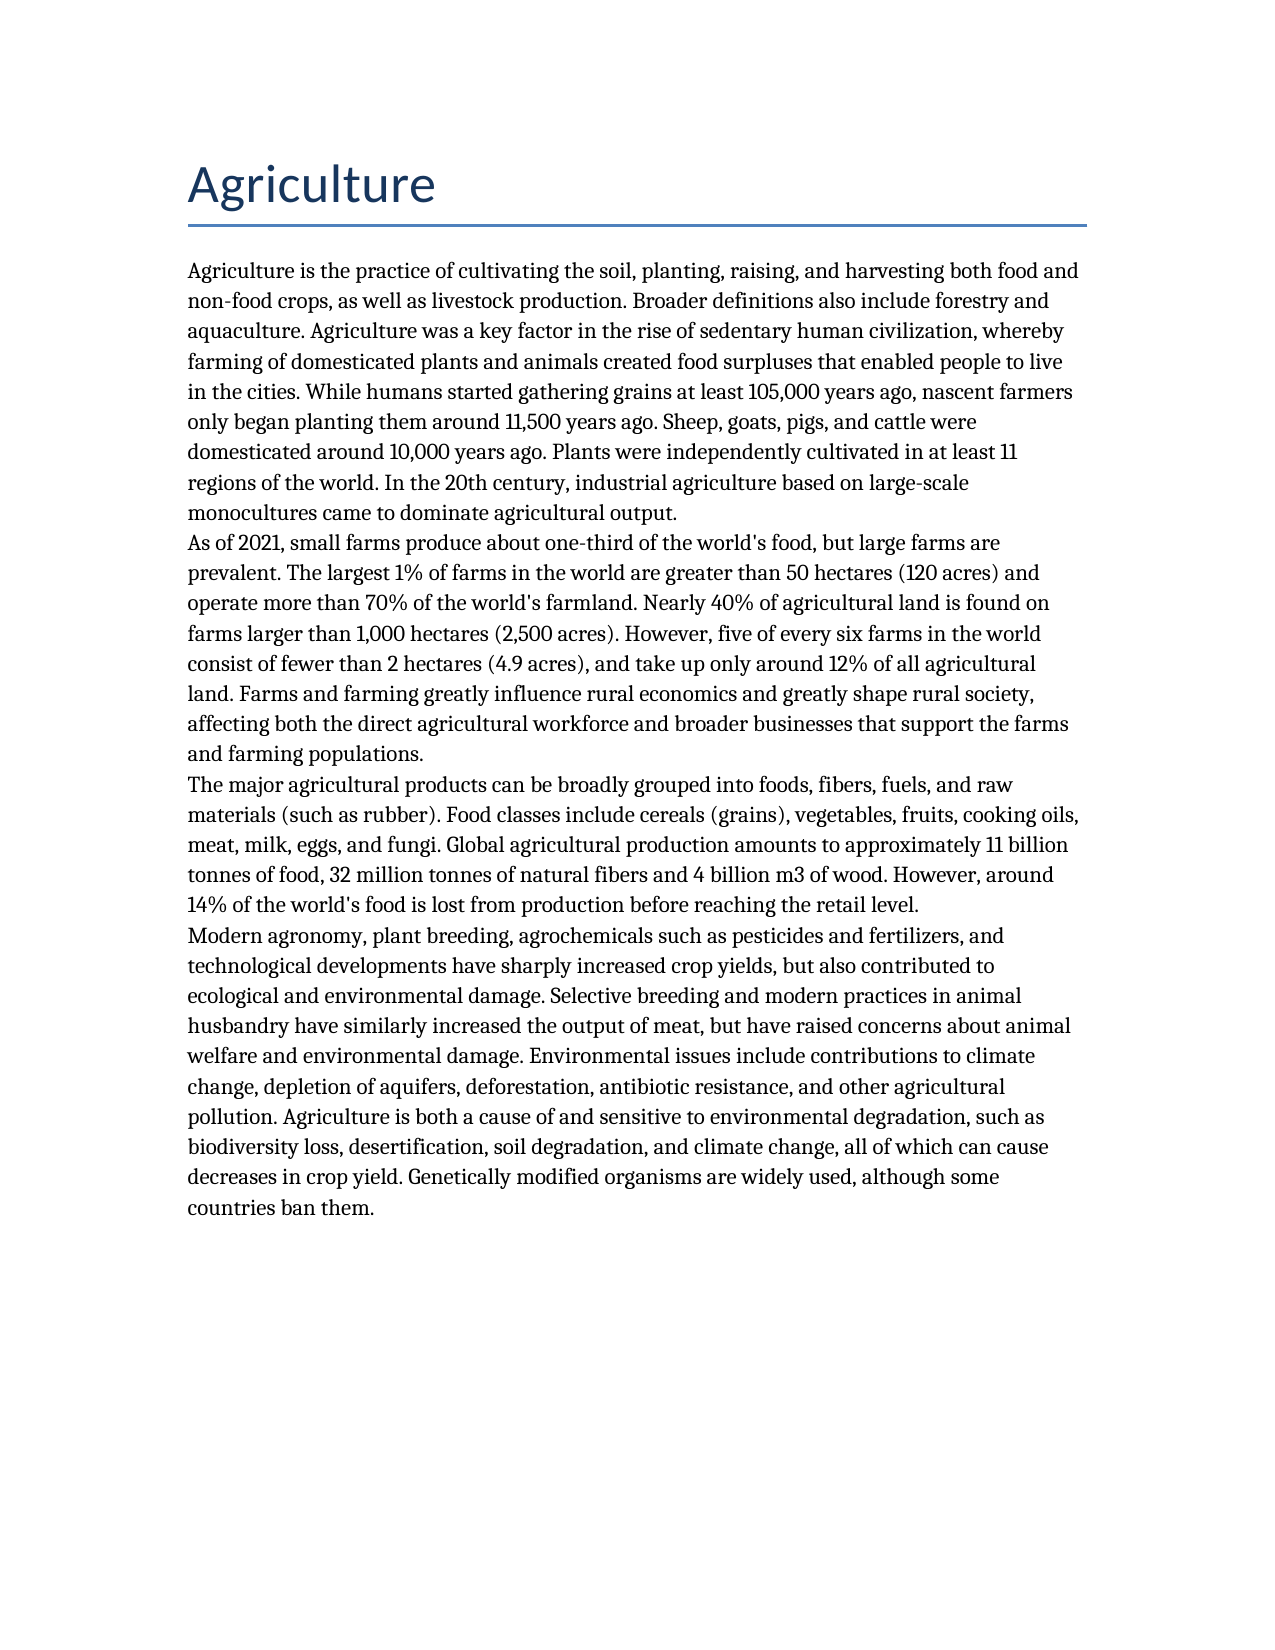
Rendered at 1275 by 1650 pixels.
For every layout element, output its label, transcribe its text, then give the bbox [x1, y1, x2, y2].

text Agriculture is the practice of cultivating the soil, planting, raising, and harvesting both food and non-food crops, as well as livestock production. Broader definitions also include forestry and aquaculture. Agriculture was a key factor in the rise of sedentary human civilization, whereby farming of domesticated plants and animals created food surpluses that enabled people to live in the cities. While humans started gathering grains at least 105,000 years ago, nascent farmers only began planting them around 11,500 years ago. Sheep, goats, pigs, and cattle were domesticated around 10,000 years ago. Plants were independently cultivated in at least 11 regions of the world. In the 20th century, industrial agriculture based on large-scale monocultures came to dominate agricultural output. As of 2021, small farms produce about one-third of the world's food, but large farms are prevalent. The largest 1% of farms in the world are greater than 50 hectares (120 acres) and operate more than 70% of the world's farmland. Nearly 40% of agricultural land is found on farms larger than 1,000 hectares (2,500 acres). However, five of every six farms in the world consist of fewer than 2 hectares (4.9 acres), and take up only around 12% of all agricultural land. Farms and farming greatly influence rural economics and greatly shape rural society, affecting both the direct agricultural workforce and broader businesses that support the farms and farming populations. The major agricultural products can be broadly grouped into foods, fibers, fuels, and raw materials (such as rubber). Food classes include cereals (grains), vegetables, fruits, cooking oils, meat, milk, eggs, and fungi. Global agricultural production amounts to approximately 11 billion tonnes of food, 32 million tonnes of natural fibers and 4 billion m3 of wood. However, around 14% of the world's food is lost from production before reaching the retail level. Modern agronomy, plant breeding, agrochemicals such as pesticides and fertilizers, and technological developments have sharply increased crop yields, but also contributed to ecological and environmental damage. Selective breeding and modern practices in animal husbandry have similarly increased the output of meat, but have raised concerns about animal welfare and environmental damage. Environmental issues include contributions to climate change, depletion of aquifers, deforestation, antibiotic resistance, and other agricultural pollution. Agriculture is both a cause of and sensitive to environmental degradation, such as biodiversity loss, desertification, soil degradation, and climate change, all of which can cause decreases in crop yield. Genetically modified organisms are widely used, although some countries ban them. [187, 258, 1087, 1221]
title Agriculture [187, 150, 1087, 227]
